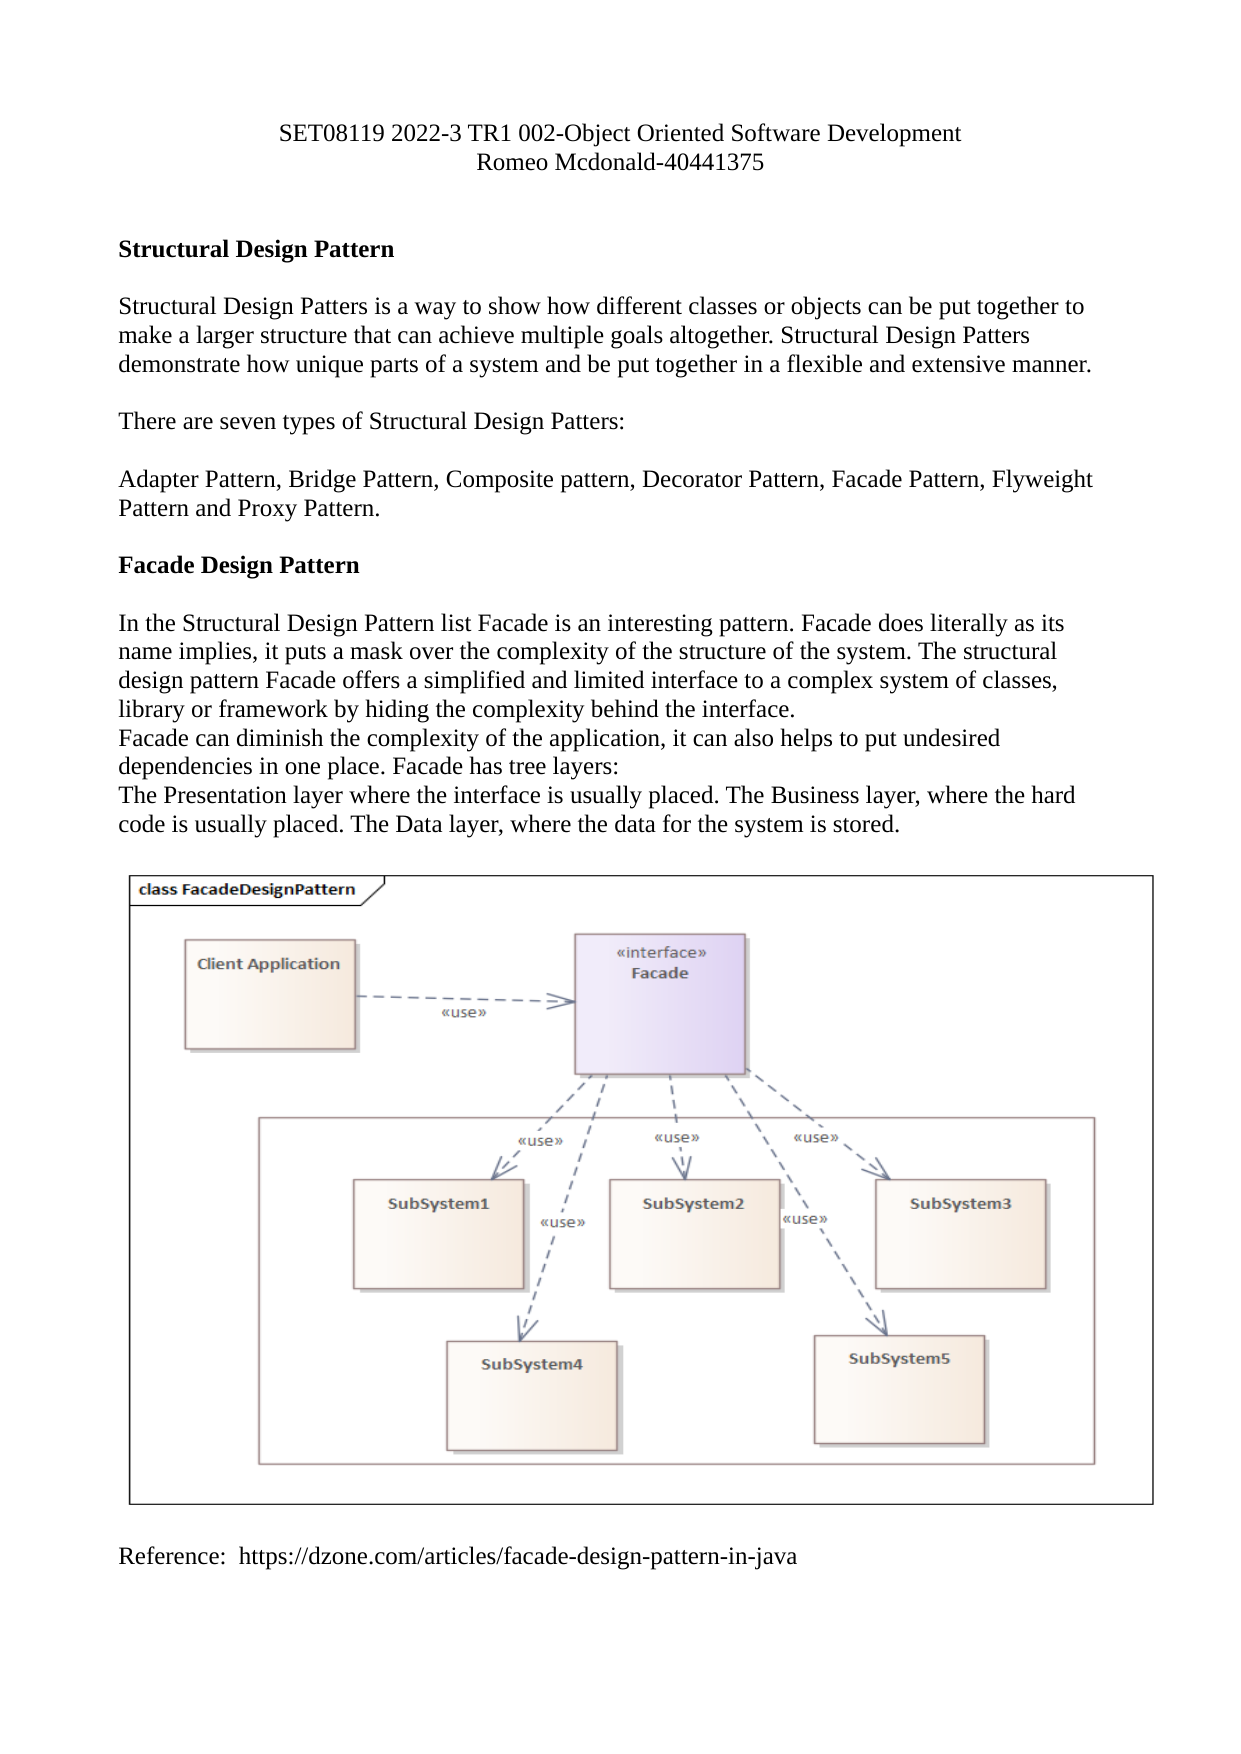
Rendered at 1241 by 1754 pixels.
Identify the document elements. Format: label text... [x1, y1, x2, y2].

text Facade can diminish the complexity of the application, it can also helps to put undesired dependencies in one place. Facade has tree layers: [118, 723, 1122, 780]
text Structural Design Patters is a way to show how different classes or objects can be put together to make a larger structure that can achieve multiple goals altogether. Structural Design Patters demonstrate how unique parts of a system and be put together in a flexible and extensive manner. [118, 291, 1122, 378]
text Facade Design Pattern [118, 550, 1122, 579]
text Reference: https://dzone.com/articles/facade-design-pattern-in-java [118, 1541, 1122, 1570]
picture [118, 866, 1165, 1513]
text The Presentation layer where the interface is usually placed. The Business layer, where the hard code is usually placed. The Data layer, where the data for the system is stored. [118, 780, 1122, 838]
text Adapter Pattern, Bridge Pattern, Composite pattern, Decorator Pattern, Facade Pattern, Flyweight Pattern and Proxy Pattern. [118, 464, 1122, 521]
text Structural Design Pattern [118, 234, 1122, 263]
text In the Structural Design Pattern list Facade is an interesting pattern. Facade does literally as its name implies, it puts a mask over the complexity of the structure of the system. The structural design pattern Facade offers a simplified and limited interface to a complex system of classes, library or framework by hiding the complexity behind the interface. [118, 608, 1122, 723]
text There are seven types of Structural Design Patters: [118, 406, 1122, 435]
